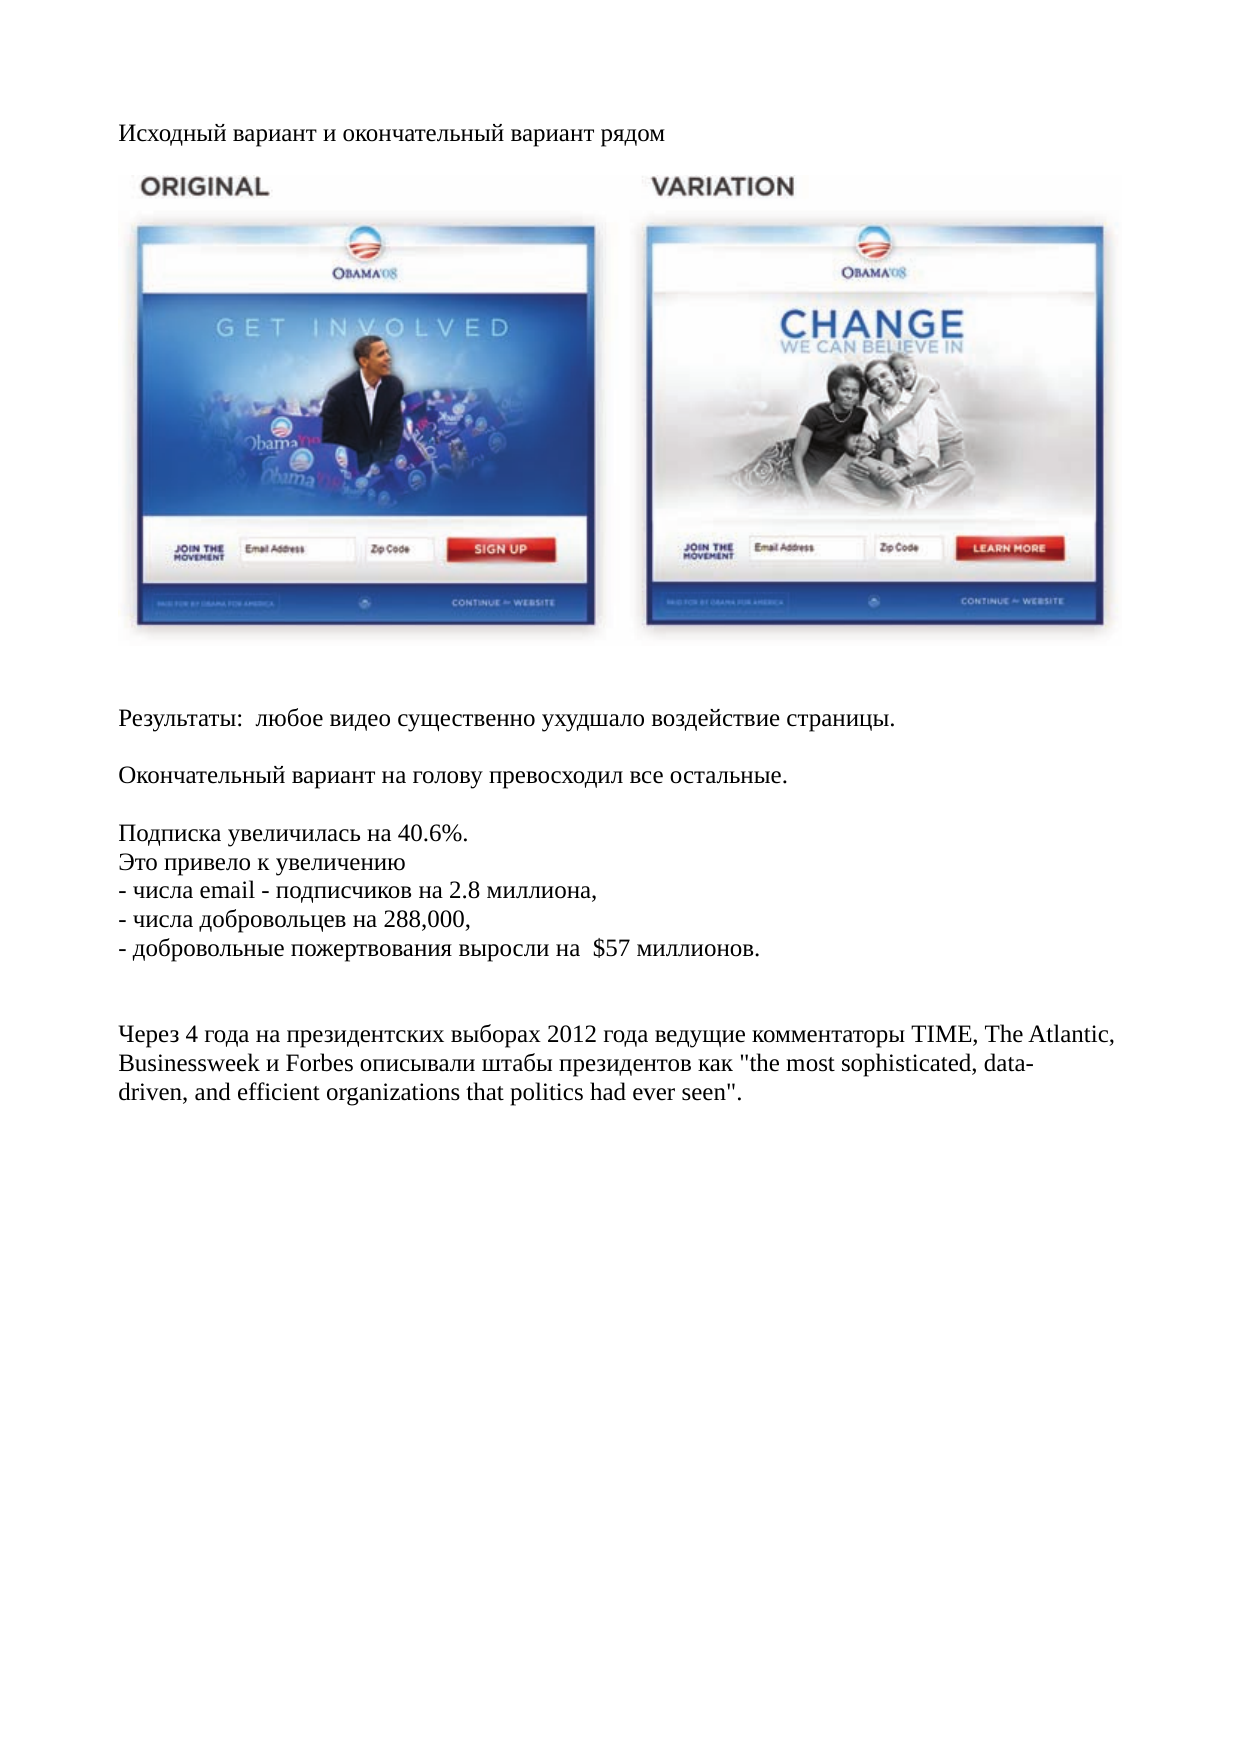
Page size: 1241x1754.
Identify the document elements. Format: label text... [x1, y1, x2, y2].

text Результаты: любое видео существенно ухудшало воздействие страницы. [118, 703, 1122, 732]
text Подписка увеличилась на 40.6%. [118, 818, 1122, 847]
picture [118, 175, 1123, 646]
text - числа добровольцев на 288,000, [118, 904, 1122, 933]
text driven, and efficient organizations that politics had ever seen". [118, 1077, 1122, 1106]
text Это привело к увеличению [118, 847, 1122, 876]
text - добровольные пожертвования выросли на $57 миллионов. [118, 933, 1122, 962]
text Через 4 года на президентских выборах 2012 года ведущие комментаторы TIME, The Atlantic, Businessweek и Forbes описывали штабы президентов как "the most sophisticated, data- [118, 1019, 1122, 1077]
text - числа email - подписчиков на 2.8 миллиона, [118, 876, 1122, 904]
text Исходный вариант и окончательный вариант рядом [118, 118, 1122, 147]
text Окончательный вариант на голову превосходил все остальные. [118, 761, 1122, 789]
